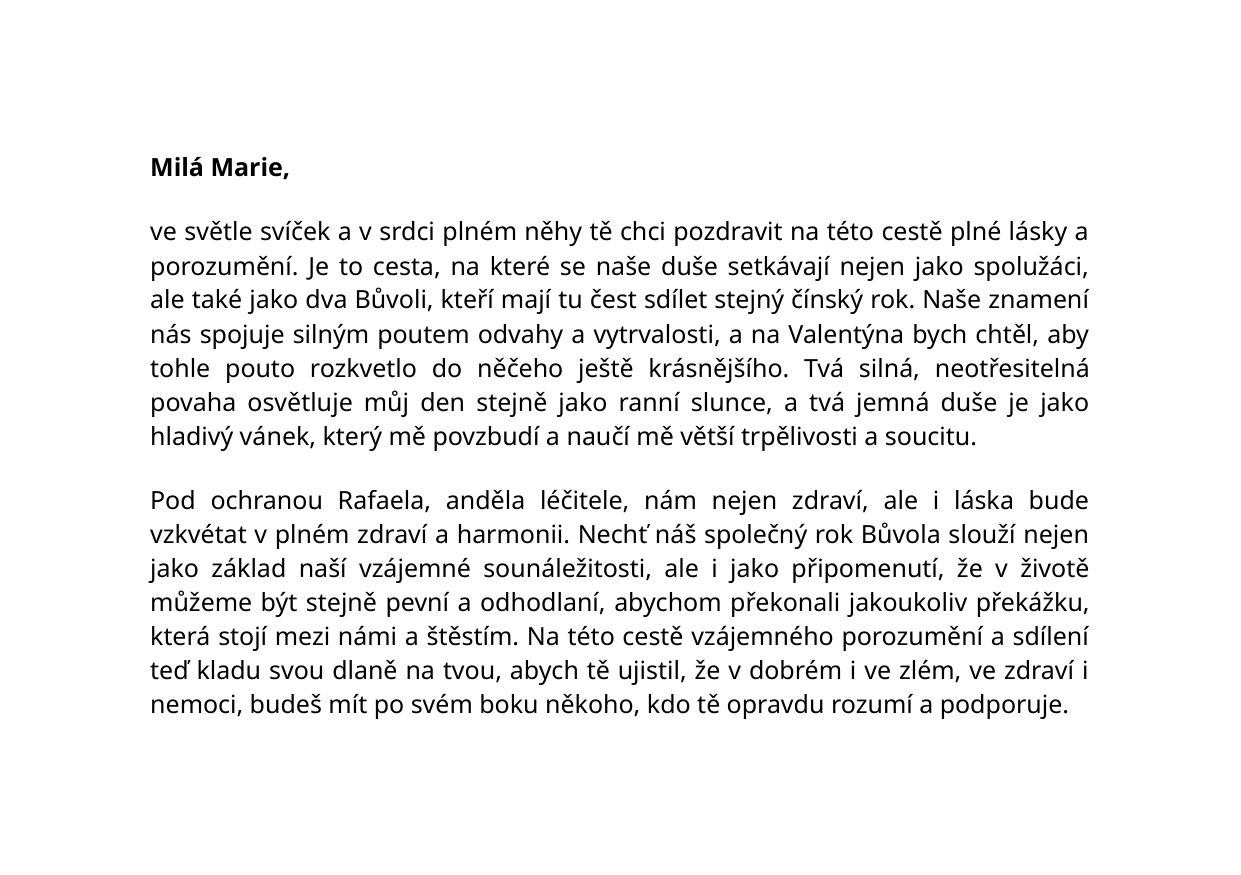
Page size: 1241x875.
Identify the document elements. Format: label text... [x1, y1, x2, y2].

text Milá Marie, [150, 150, 1091, 184]
text ve světle svíček a v srdci plném něhy tě chci pozdravit na této cestě plné lásky a porozumění. Je to cesta, na které se naše duše setkávají nejen jako spolužáci, ale také jako dva Bůvoli, kteří mají tu čest sdílet stejný čínský rok. Naše znamení nás spojuje silným poutem odvahy a vytrvalosti, a na Valentýna bych chtěl, aby tohle pouto rozkvetlo do něčeho ještě krásnějšího. Tvá silná, neotřesitelná povaha osvětluje můj den stejně jako ranní slunce, a tvá jemná duše je jako hladivý vánek, který mě povzbudí a naučí mě větší trpělivosti a soucitu. [150, 214, 1091, 452]
text Pod ochranou Rafaela, anděla léčitele, nám nejen zdraví, ale i láska bude vzkvétat v plném zdraví a harmonii. Nechť náš společný rok Bůvola slouží nejen jako základ naší vzájemné sounáležitosti, ale i jako připomenutí, že v životě můžeme být stejně pevní a odhodlaní, abychom překonali jakoukoliv překážku, která stojí mezi námi a štěstím. Na této cestě vzájemného porozumění a sdílení teď kladu svou dlaně na tvou, abych tě ujistil, že v dobrém i ve zlém, ve zdraví i nemoci, budeš mít po svém boku někoho, kdo tě opravdu rozumí a podporuje. [150, 482, 1091, 721]
